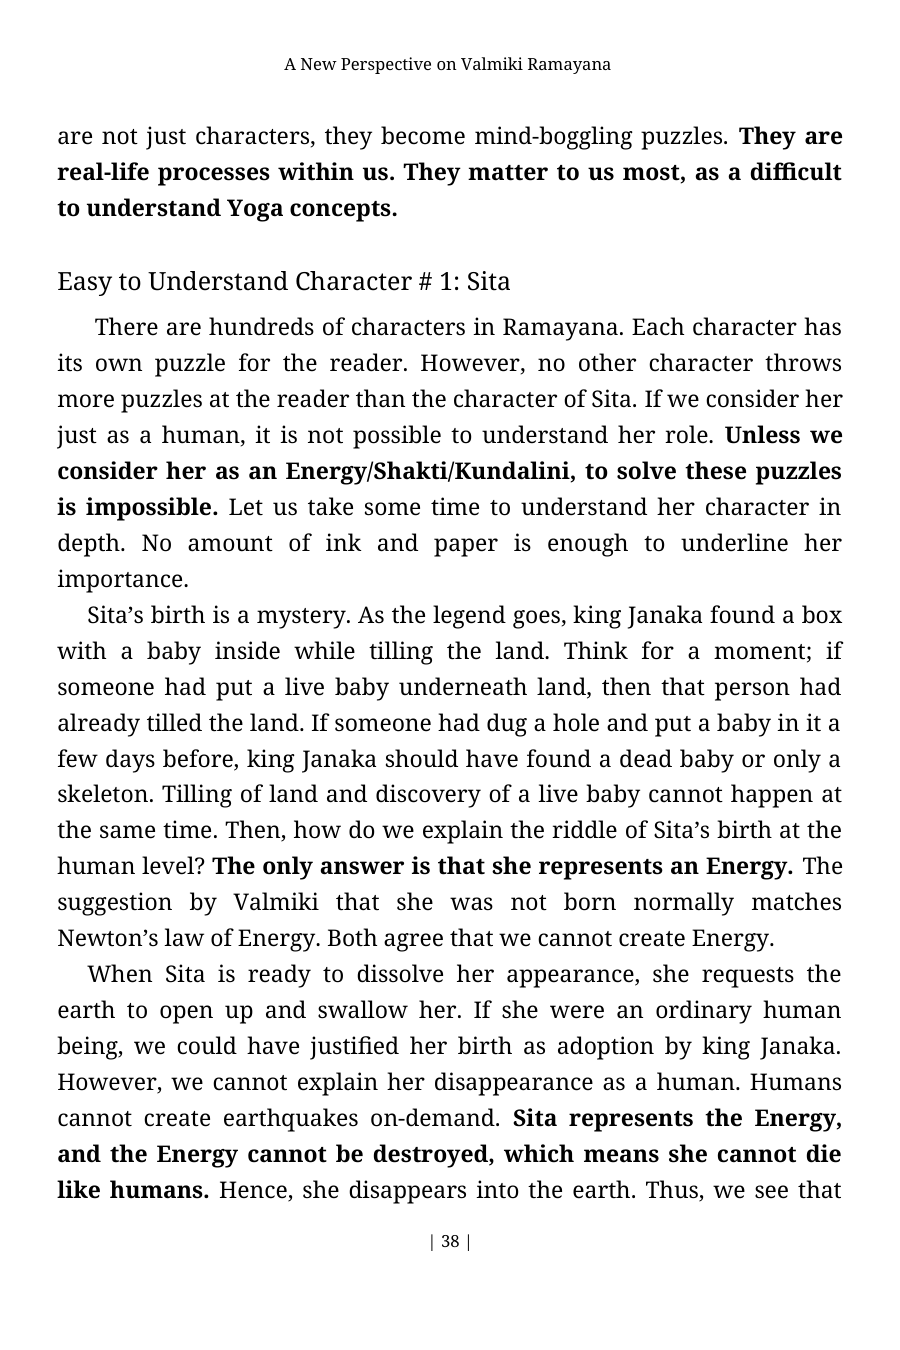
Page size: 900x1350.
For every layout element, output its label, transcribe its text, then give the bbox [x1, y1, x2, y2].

text Sita’s birth is a mystery. As the legend goes, king Janaka found a box with a baby inside while tilling the land. Think for a moment; if someone had put a live baby underneath land, then that person had already tilled the land. If someone had dug a hole and put a baby in it a few days before, king Janaka should have found a dead baby or only a skeleton. Tilling of land and discovery of a live baby cannot happen at the same time. Then, how do we explain the riddle of Sita’s birth at the human level? The only answer is that she represents an Energy. The suggestion by Valmiki that she was not born normally matches Newton’s law of Energy. Both agree that we cannot create Energy. [57, 599, 843, 953]
subtitle Easy to Understand Character # 1: Sita [57, 264, 843, 298]
text are not just characters, they become mind-boggling puzzles. They are real-life processes within us. They matter to us most, as a difficult to understand Yoga concepts. [57, 120, 843, 223]
text When Sita is ready to dissolve her appearance, she requests the earth to open up and swallow her. If she were an ordinary human being, we could have justified her birth as adoption by king Janaka. However, we cannot explain her disappearance as a human. Humans cannot create earthquakes on-demand. Sita represents the Energy, and the Energy cannot be destroyed, which means she cannot die like humans. Hence, she disappears into the earth. Thus, we see that [57, 958, 843, 1205]
text There are hundreds of characters in Ramayana. Each character has its own puzzle for the reader. However, no other character throws more puzzles at the reader than the character of Sita. If we consider her just as a human, it is not possible to understand her role. Unless we consider her as an Energy/Shakti/Kundalini, to solve these puzzles is impossible. Let us take some time to understand her character in depth. No amount of ink and paper is enough to underline her importance. [57, 311, 843, 594]
